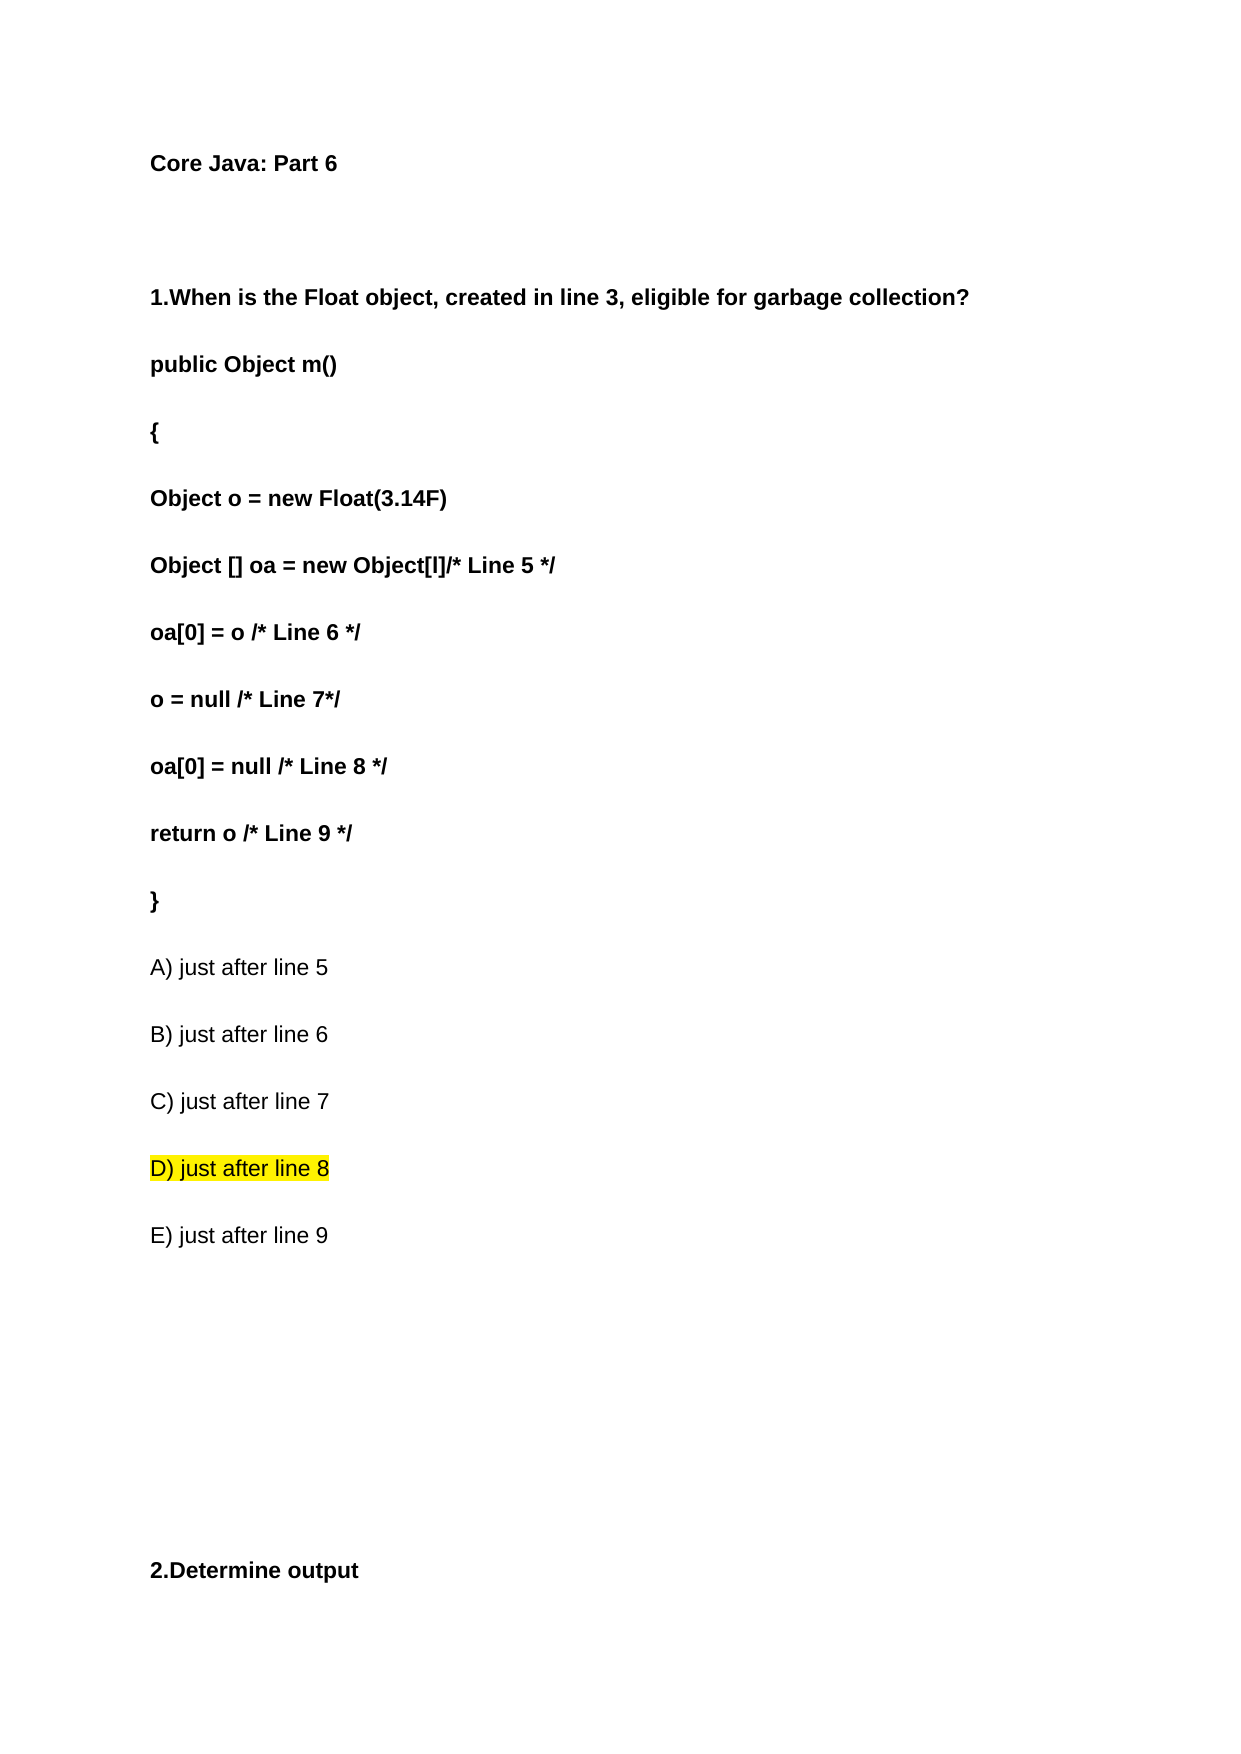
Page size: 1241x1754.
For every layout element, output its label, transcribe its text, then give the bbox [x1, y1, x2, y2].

text 2.Determine output [150, 1557, 1090, 1583]
text 1.When is the Float object, created in line 3, eligible for garbage collection? [150, 284, 1090, 310]
text Object [] oa = new Object[l]/* Line 5 */ [150, 552, 1090, 578]
text oa[0] = null /* Line 8 */ [150, 753, 1090, 779]
text public Object m() [150, 351, 1090, 377]
text B) just after line 6 [150, 1021, 1090, 1047]
text } [150, 887, 1090, 913]
text E) just after line 9 [150, 1222, 1090, 1248]
text oa[0] = o /* Line 6 */ [150, 619, 1090, 645]
text return o /* Line 9 */ [150, 820, 1090, 846]
text Object o = new Float(3.14F) [150, 485, 1090, 511]
text o = null /* Line 7*/ [150, 686, 1090, 712]
text Core Java: Part 6 [150, 150, 1090, 176]
text C) just after line 7 [150, 1088, 1090, 1114]
text A) just after line 5 [150, 954, 1090, 980]
text { [150, 418, 1090, 444]
text D) just after line 8 [150, 1155, 1090, 1181]
